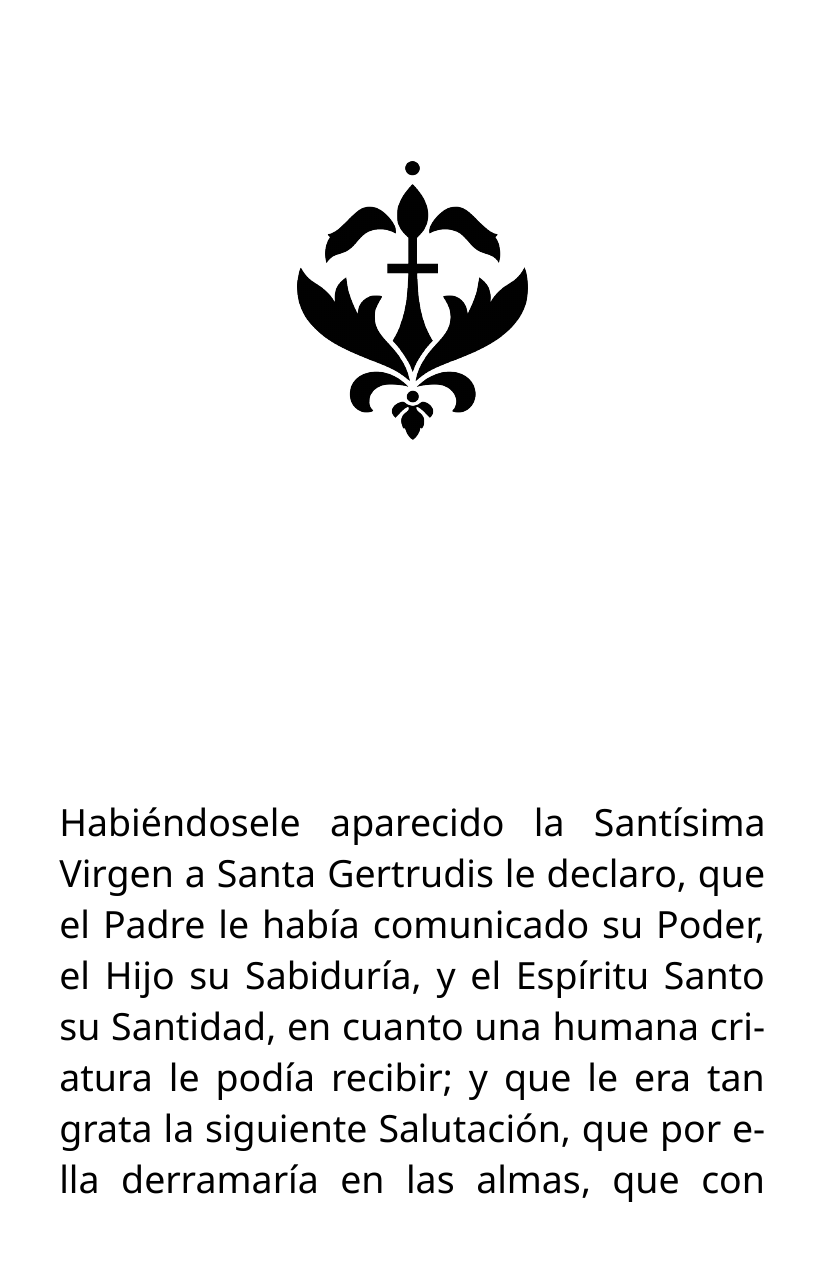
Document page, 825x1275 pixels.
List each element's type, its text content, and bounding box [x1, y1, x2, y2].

picture [297, 161, 528, 440]
text Habiéndosele aparecido la Santísima Virgen a Santa Gertrudis le declaro, que el Padre le había comunicado su Poder, el Hijo su Sabiduría, y el Espíritu Santo su Santidad, en cuanto una humana cri-atura le podía recibir; y que le era tan grata la siguiente Salutación, que por e-lla derramaría en las almas, que con [59, 797, 766, 1205]
